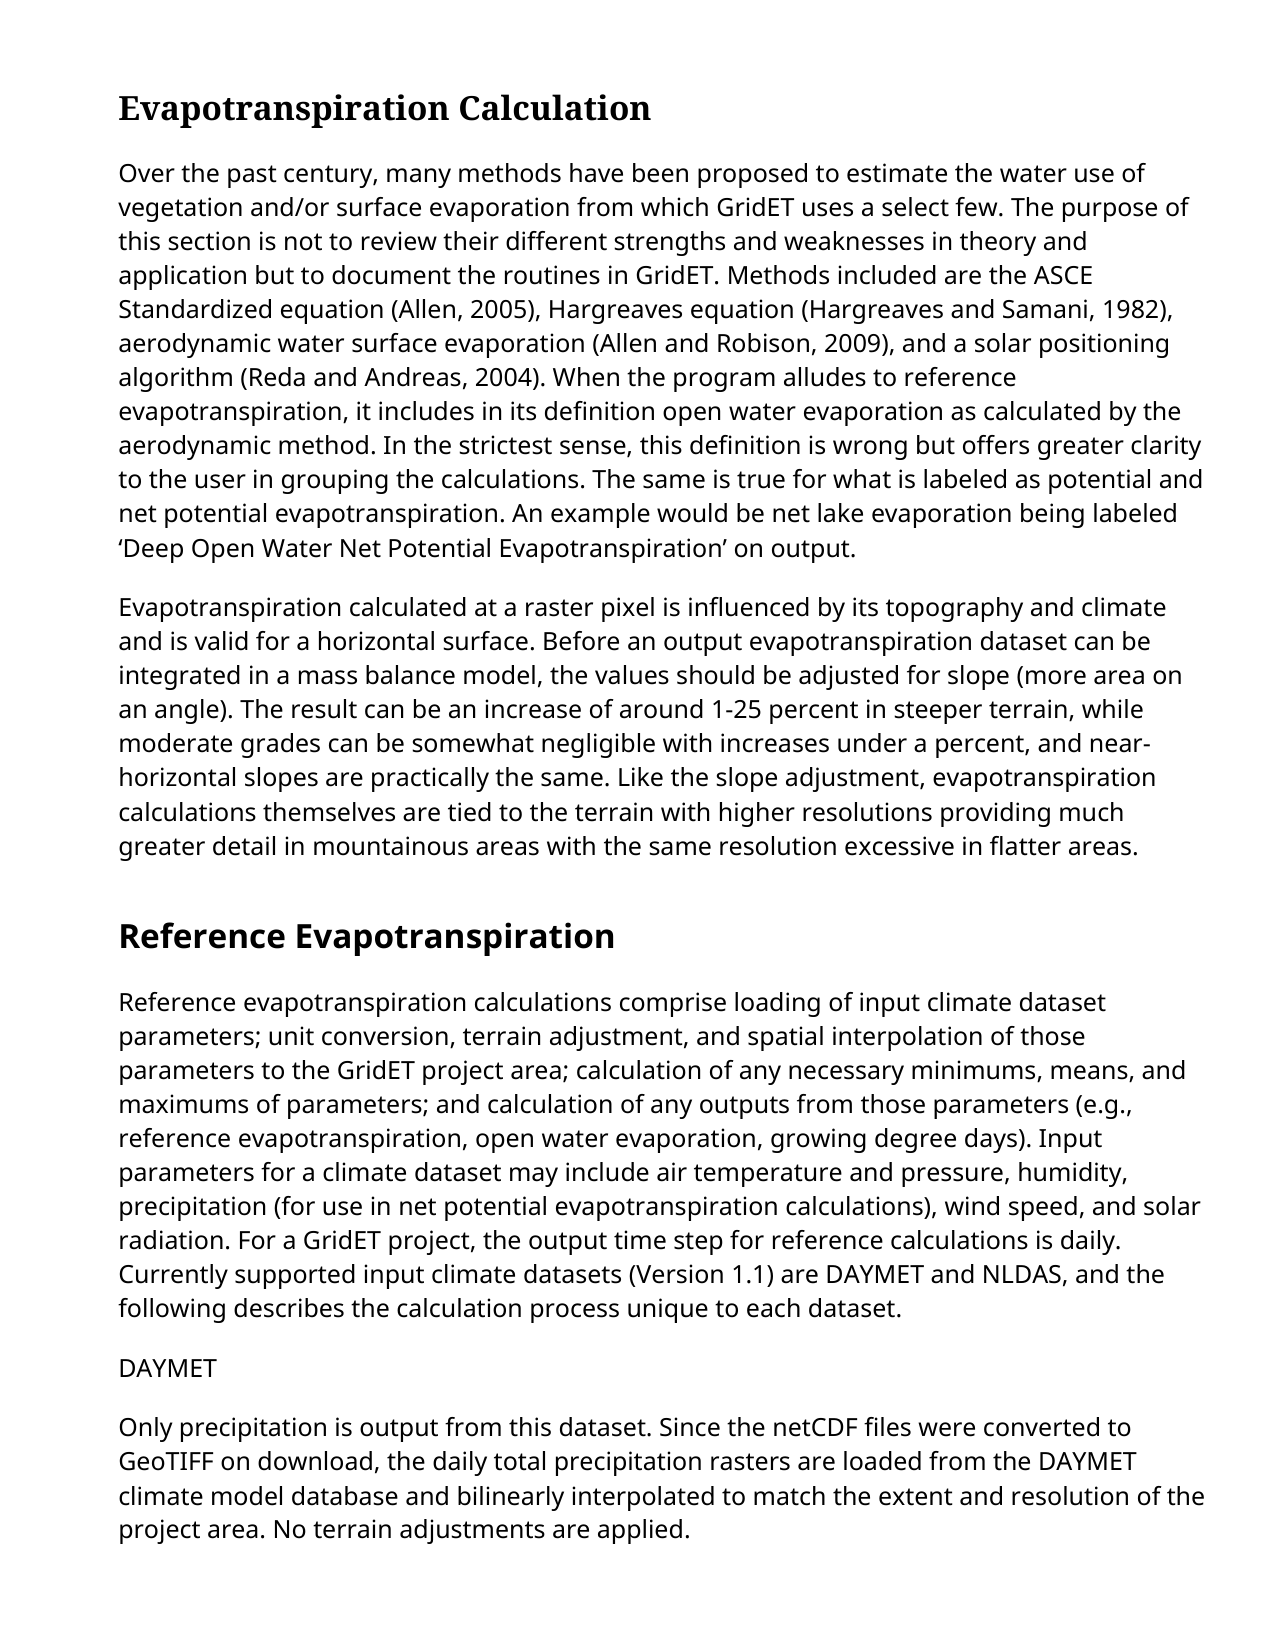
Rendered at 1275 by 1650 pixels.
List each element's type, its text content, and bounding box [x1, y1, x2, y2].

text Reference evapotranspiration calculations comprise loading of input climate dataset parameters; unit conversion, terrain adjustment, and spatial interpolation of those parameters to the GridET project area; calculation of any necessary minimums, means, and maximums of parameters; and calculation of any outputs from those parameters (e.g., reference evapotranspiration, open water evaporation, growing degree days). Input parameters for a climate dataset may include air temperature and pressure, humidity, precipitation (for use in net potential evapotranspiration calculations), wind speed, and solar radiation. For a GridET project, the output time step for reference calculations is daily. Currently supported input climate datasets (Version 1.1) are DAYMET and NLDAS, and the following describes the calculation process unique to each dataset. [118, 984, 1216, 1325]
text Over the past century, many methods have been proposed to estimate the water use of vegetation and/or surface evaporation from which GridET uses a select few. The purpose of this section is not to review their different strengths and weaknesses in theory and application but to document the routines in GridET. Methods included are the ASCE Standardized equation (Allen, 2005), Hargreaves equation (Hargreaves and Samani, 1982), aerodynamic water surface evaporation (Allen and Robison, 2009), and a solar positioning algorithm (Reda and Andreas, 2004). When the program alludes to reference evapotranspiration, it includes in its definition open water evaporation as calculated by the aerodynamic method. In the strictest sense, this definition is wrong but offers greater clarity to the user in grouping the calculations. The same is true for what is labeled as potential and net potential evapotranspiration. An example would be net lake evaporation being labeled ‘Deep Open Water Net Potential Evapotranspiration’ on output. [118, 156, 1216, 564]
text Evapotranspiration calculated at a raster pixel is influenced by its topography and climate and is valid for a horizontal surface. Before an output evapotranspiration dataset can be integrated in a mass balance model, the values should be adjusted for slope (more area on an angle). The result can be an increase of around 1-25 percent in steeper terrain, while moderate grades can be somewhat negligible with increases under a percent, and near-horizontal slopes are practically the same. Like the slope adjustment, evapotranspiration calculations themselves are tied to the terrain with higher resolutions providing much greater detail in mountainous areas with the same resolution excessive in flatter areas. [118, 590, 1216, 862]
subtitle Evapotranspiration Calculation [118, 84, 1216, 130]
text Only precipitation is output from this dataset. Since the netCDF files were converted to GeoTIFF on download, the daily total precipitation rasters are loaded from the DAYMET climate model database and bilinearly interpolated to match the extent and resolution of the project area. No terrain adjustments are applied. [118, 1410, 1216, 1546]
subtitle Reference Evapotranspiration [118, 913, 1216, 959]
text DAYMET [118, 1350, 1216, 1384]
